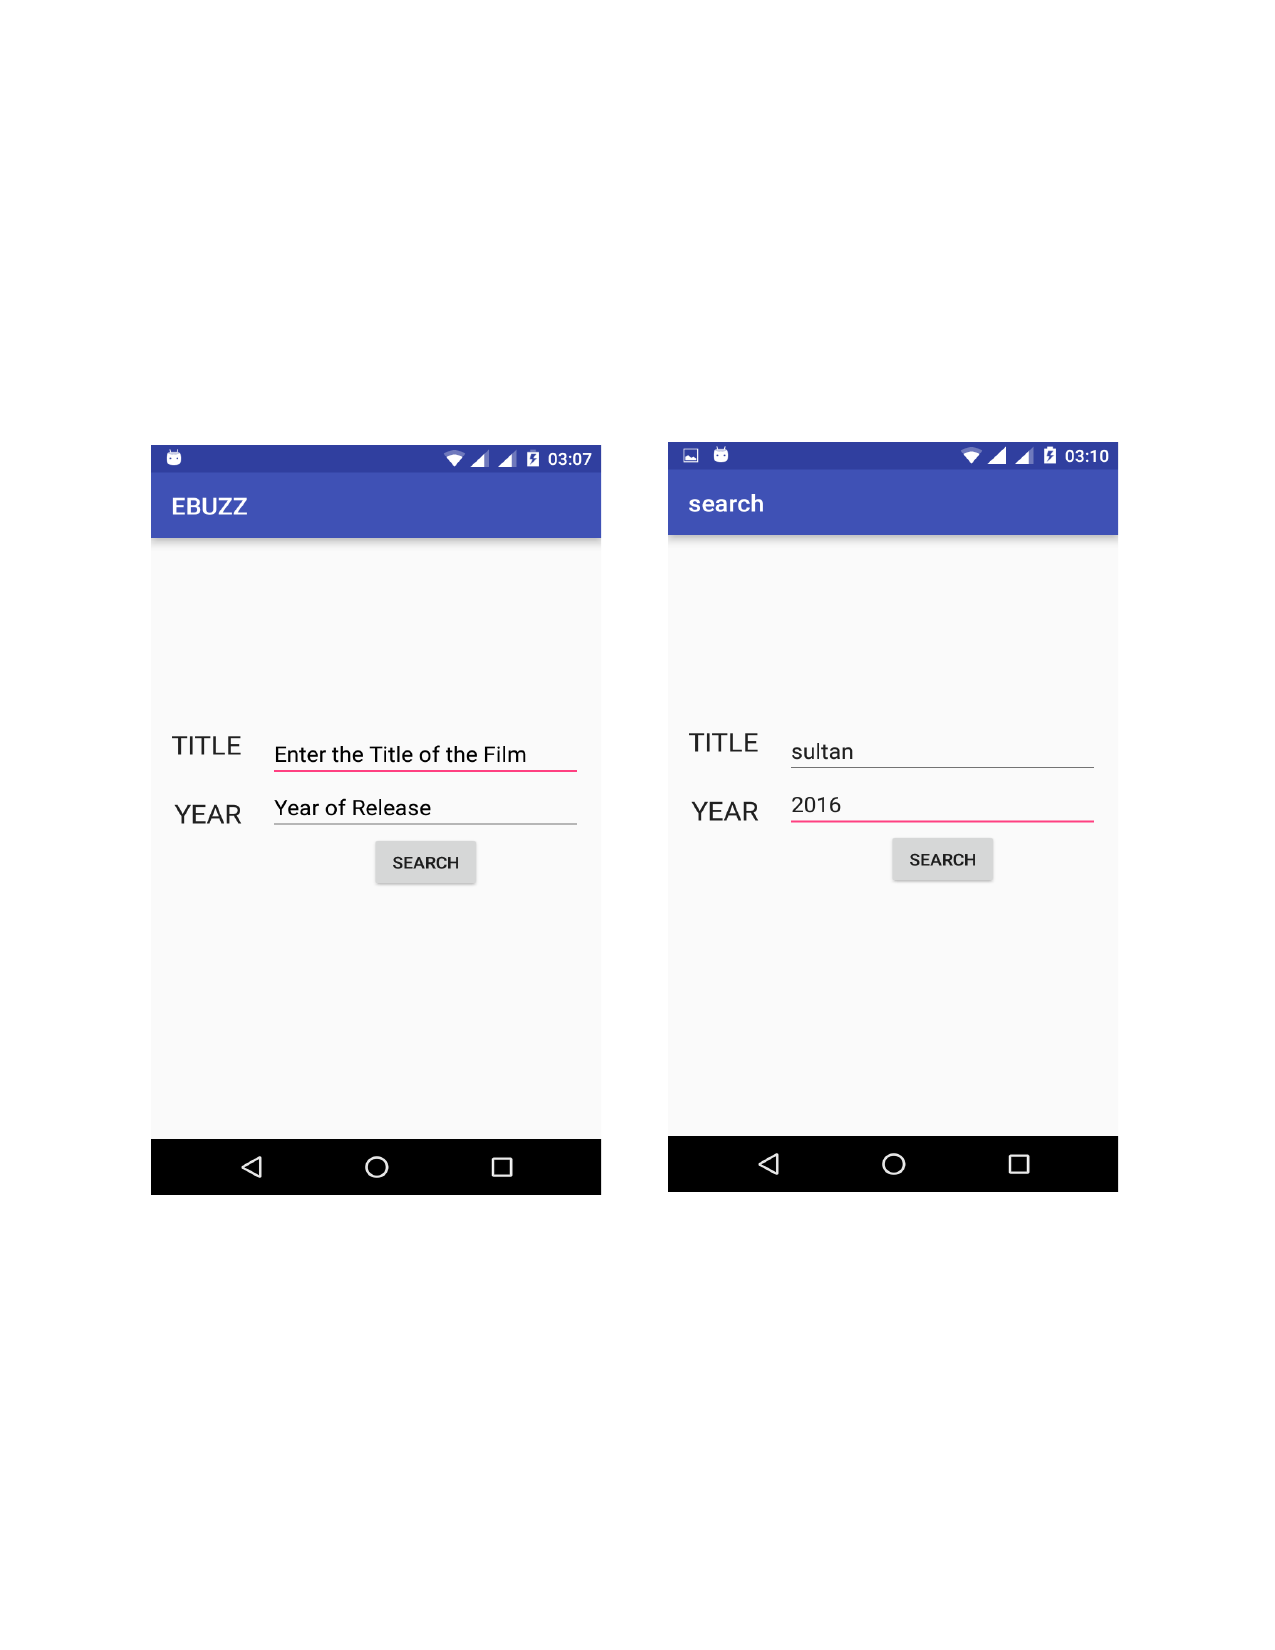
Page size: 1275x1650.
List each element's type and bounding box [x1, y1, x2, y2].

picture [668, 442, 1119, 1192]
picture [151, 445, 602, 1195]
